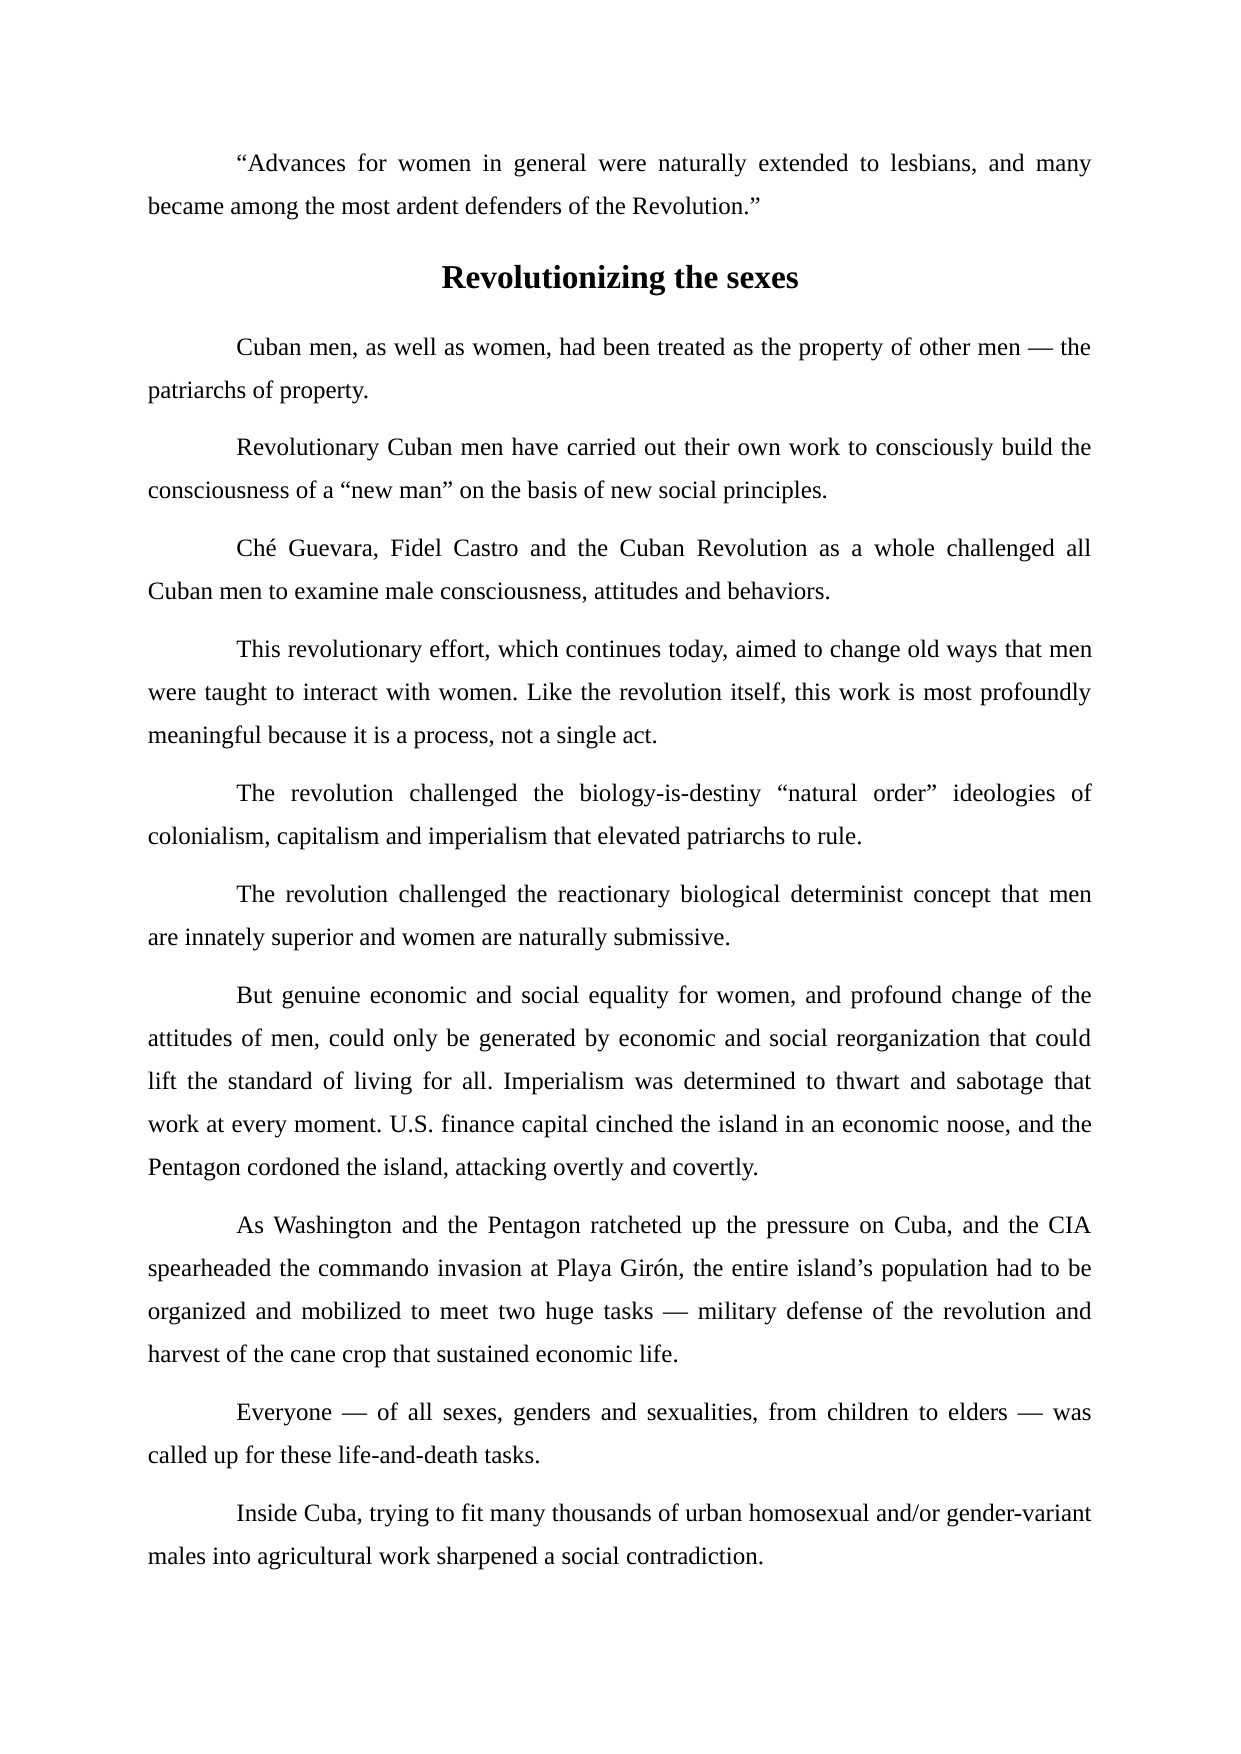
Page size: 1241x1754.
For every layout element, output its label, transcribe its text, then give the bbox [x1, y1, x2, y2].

subtitle Revolutionizing the sexes [148, 257, 1093, 296]
text But genuine economic and social equality for women, and profound change of the attitudes of men, could only be generated by economic and social reorganization that could lift the standard of living for all. Imperialism was determined to thwart and sabotage that work at every moment. U.S. finance capital cinched the island in an economic noose, and the Pentagon cordoned the island, attacking overtly and covertly. [148, 980, 1093, 1181]
text This revolutionary effort, which continues today, aimed to change old ways that men were taught to interact with women. Like the revolution itself, this work is most profoundly meaningful because it is a process, not a single act. [148, 634, 1093, 749]
text As Washington and the Pentagon ratcheted up the pressure on Cuba, and the CIA spearheaded the commando invasion at Playa Girón, the entire island’s population had to be organized and mobilized to meet two huge tasks — military defense of the revolution and harvest of the cane crop that sustained economic life. [148, 1210, 1093, 1368]
text The revolution challenged the biology-is-destiny “natural order” ideologies of colonialism, capitalism and imperialism that elevated patriarchs to rule. [148, 778, 1093, 850]
text Cuban men, as well as women, had been treated as the property of other men — the patriarchs of property. [148, 332, 1093, 403]
text Inside Cuba, trying to fit many thousands of urban homosexual and/or gender-variant males into agricultural work sharpened a social contradiction. [148, 1498, 1093, 1570]
text Everyone — of all sexes, genders and sexualities, from children to elders — was called up for these life-and-death tasks. [148, 1397, 1093, 1469]
text Revolutionary Cuban men have carried out their own work to consciously build the consciousness of a “new man” on the basis of new social principles. [148, 432, 1093, 504]
text “Advances for women in general were naturally extended to lesbians, and many became among the most ardent defenders of the Revolution.” [148, 148, 1093, 219]
text Ché Guevara, Fidel Castro and the Cuban Revolution as a whole challenged all Cuban men to examine male consciousness, attitudes and behaviors. [148, 533, 1093, 605]
text The revolution challenged the reactionary biological determinist concept that men are innately superior and women are naturally submissive. [148, 879, 1093, 951]
